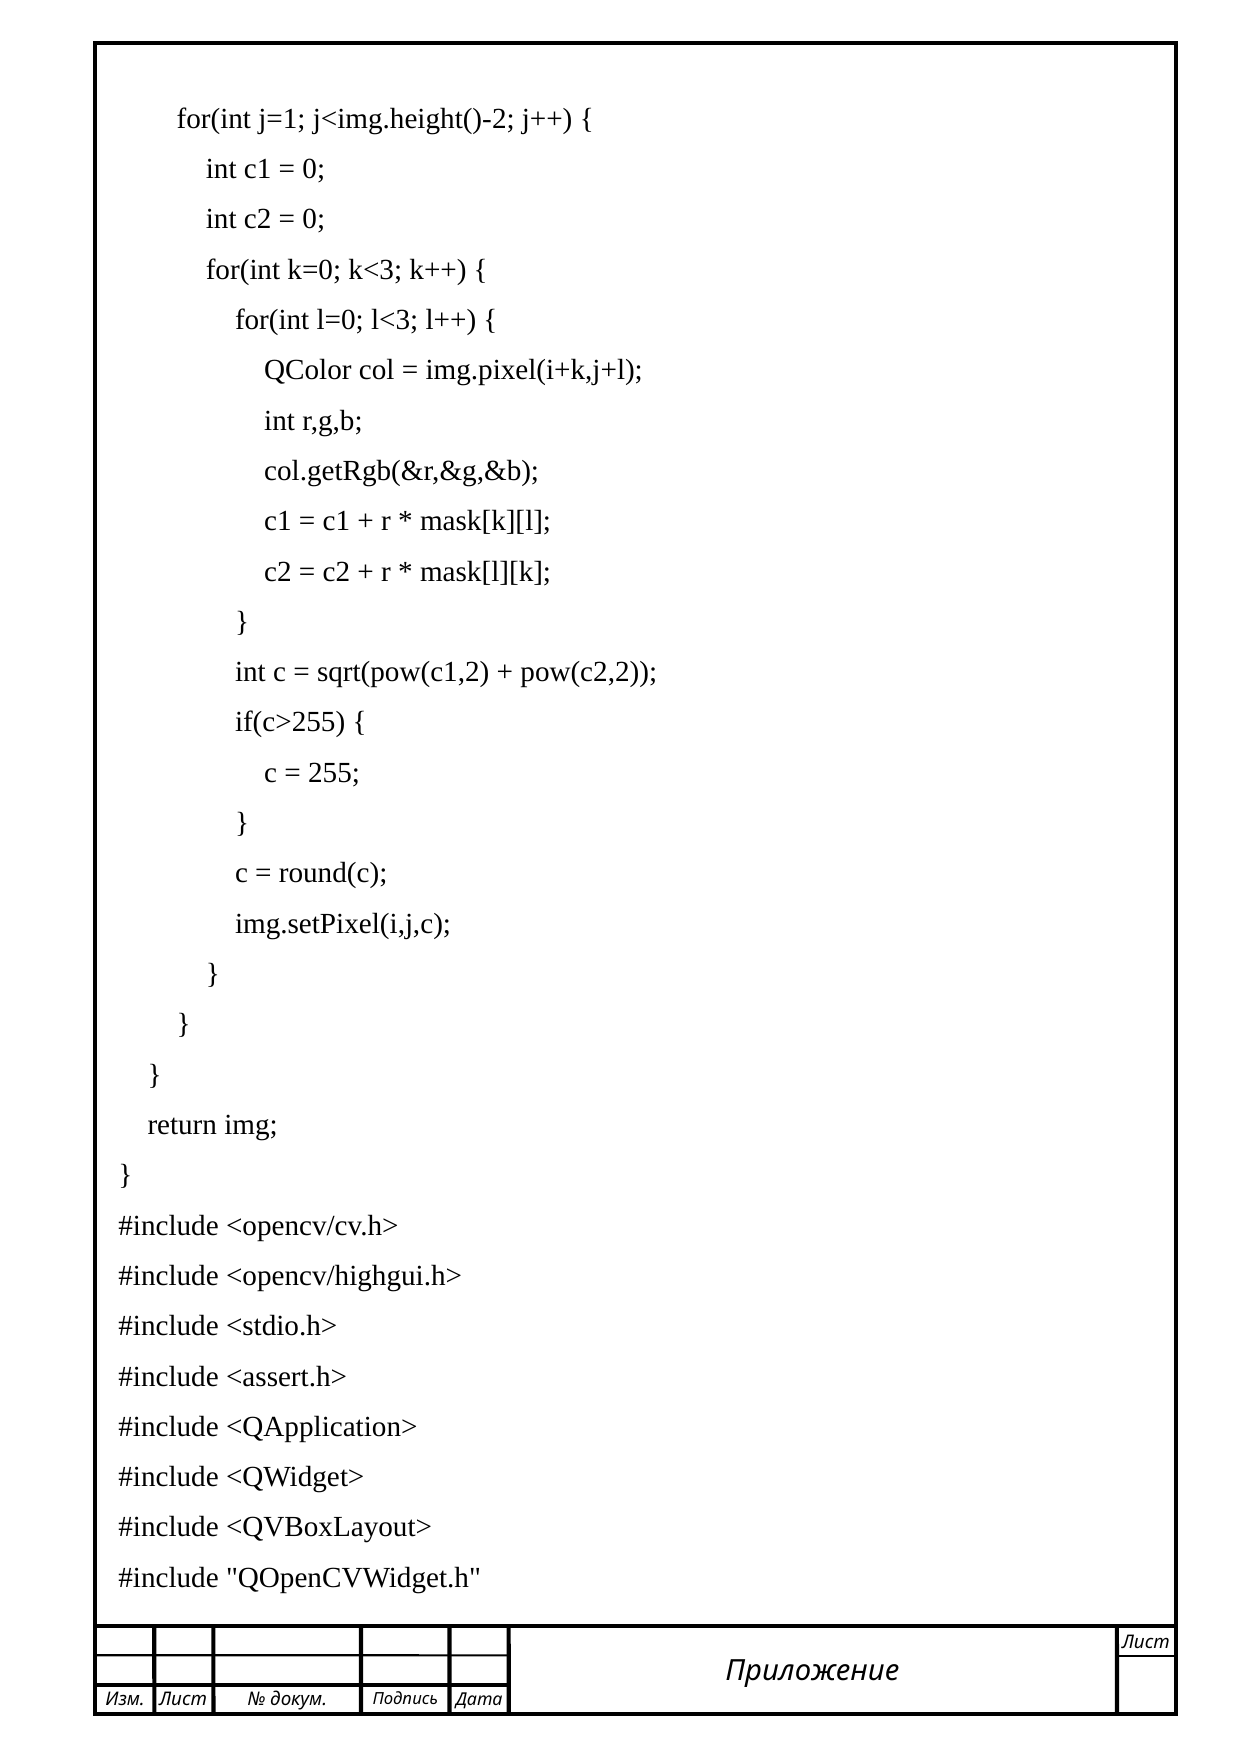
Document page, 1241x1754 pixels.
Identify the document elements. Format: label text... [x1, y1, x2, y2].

text #include <opencv/highgui.h> [118, 1258, 1122, 1292]
text c2 = c2 + r * mask[l][k]; [118, 554, 1122, 587]
text for(int j=1; j<img.height()-2; j++) { [118, 101, 1122, 134]
text } [118, 1006, 1122, 1040]
text int r,g,b; [118, 403, 1122, 436]
text #include <QWidget> [118, 1459, 1122, 1493]
text } [118, 1057, 1122, 1090]
text col.getRgb(&r,&g,&b); [118, 453, 1122, 487]
text #include <QVBoxLayout> [118, 1509, 1122, 1543]
text QColor col = img.pixel(i+k,j+l); [118, 352, 1122, 386]
text #include "QOpenCVWidget.h" [118, 1560, 1122, 1593]
text } [118, 604, 1122, 637]
text c = 255; [118, 755, 1122, 788]
text img.setPixel(i,j,c); [118, 906, 1122, 939]
text } [118, 956, 1122, 990]
text int c1 = 0; [118, 151, 1122, 185]
text #include <QApplication> [118, 1409, 1122, 1442]
text int c2 = 0; [118, 201, 1122, 235]
text c = round(c); [118, 856, 1122, 889]
text c1 = c1 + r * mask[k][l]; [118, 503, 1122, 537]
text #include <opencv/cv.h> [118, 1208, 1122, 1241]
text #include <assert.h> [118, 1359, 1122, 1392]
text int c = sqrt(pow(c1,2) + pow(c2,2)); [118, 654, 1122, 688]
text if(c>255) { [118, 704, 1122, 738]
text #include <stdio.h> [118, 1308, 1122, 1342]
text for(int l=0; l<3; l++) { [118, 302, 1122, 336]
text for(int k=0; k<3; k++) { [118, 252, 1122, 285]
text return img; [118, 1107, 1122, 1141]
text } [118, 1157, 1122, 1191]
text } [118, 805, 1122, 839]
